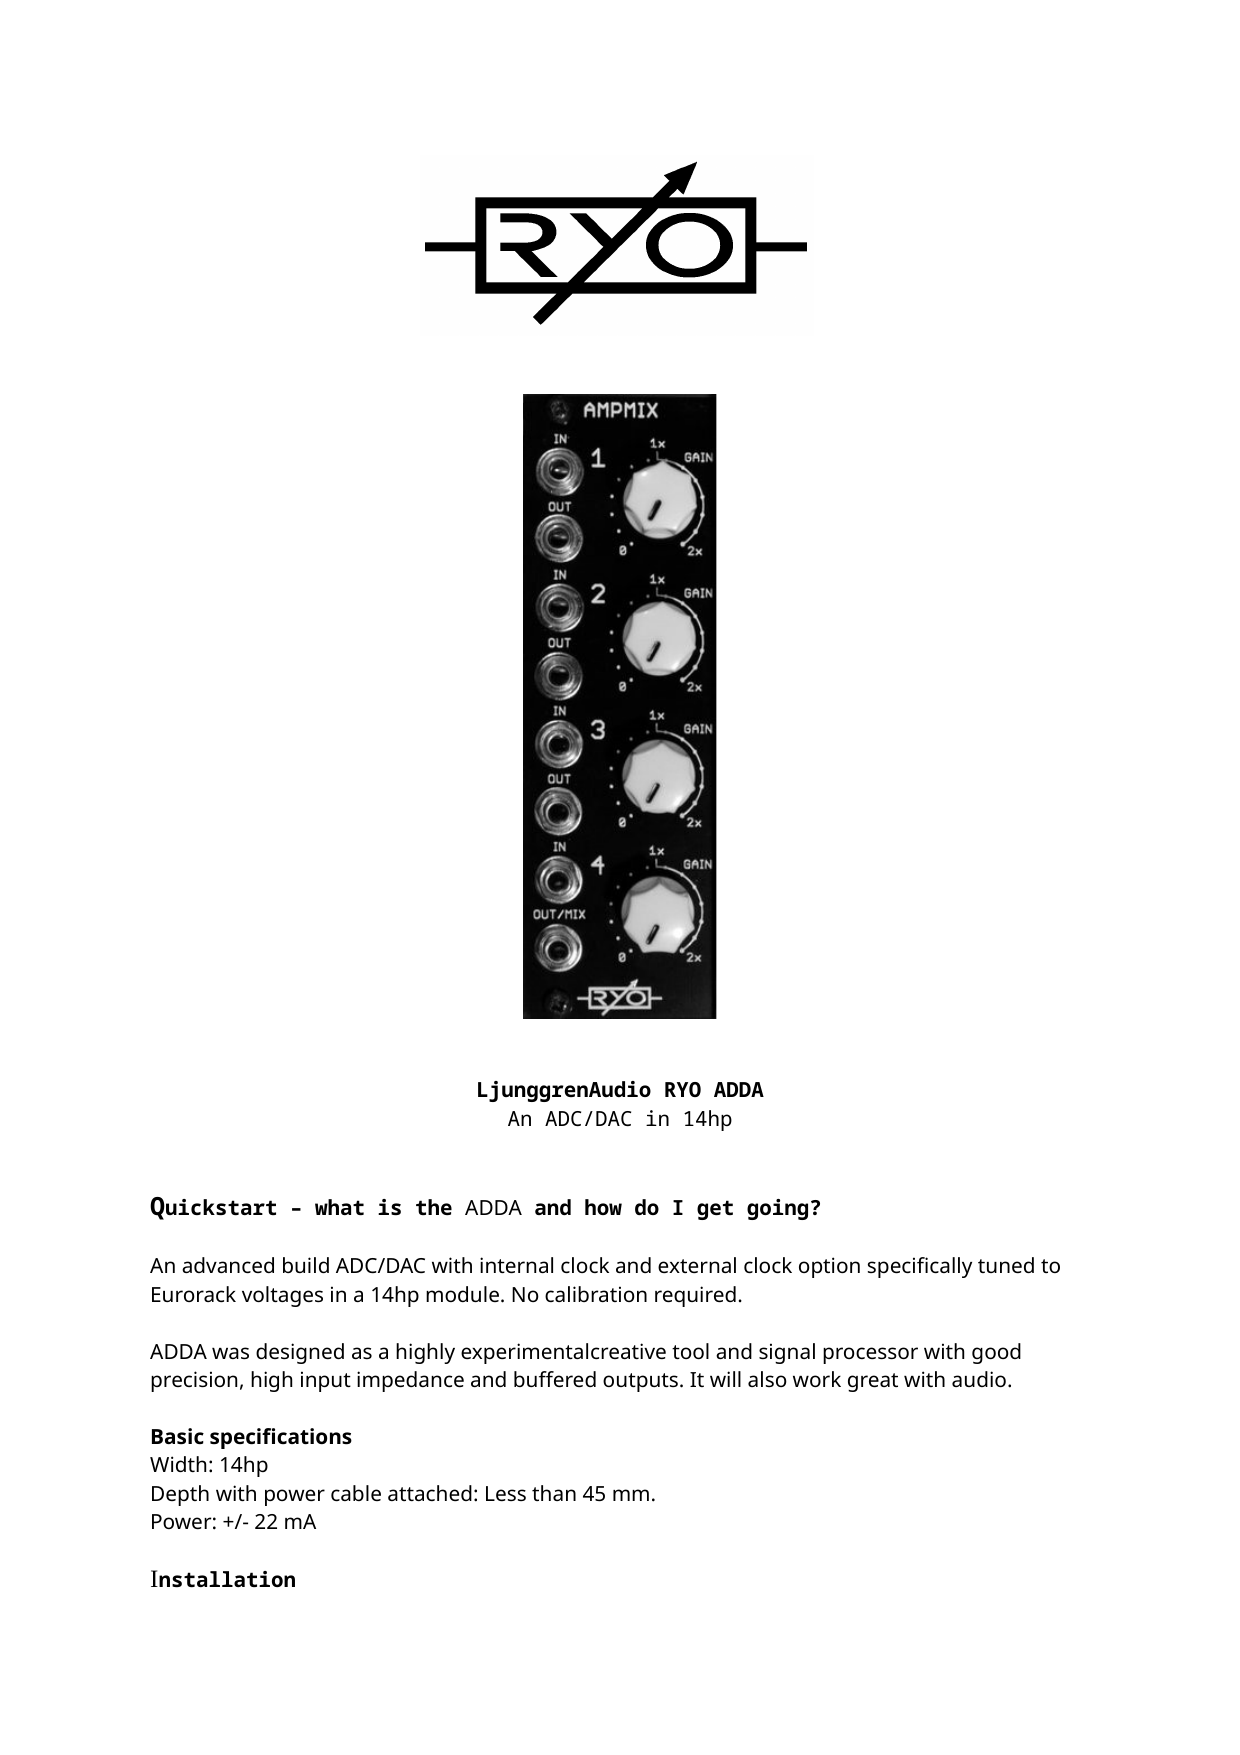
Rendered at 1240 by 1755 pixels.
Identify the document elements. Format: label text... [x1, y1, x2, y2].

picture [420, 155, 814, 336]
text Depth with power cable attached: Less than 45 mm. [150, 1479, 1089, 1507]
text An advanced build ADC/DAC with internal clock and external clock option specifically tuned to Eurorack voltages in a 14hp module. No calibration required. [150, 1251, 1089, 1308]
text Installation [150, 1564, 1089, 1594]
text Quickstart – what is the ADDA and how do I get going? [150, 1189, 1089, 1223]
text LjunggrenAudio RYO ADDA [150, 1075, 1089, 1104]
text Basic specifications [150, 1422, 1089, 1451]
text Width: 14hp [150, 1451, 1089, 1479]
text An ADC/DAC in 14hp [150, 1104, 1089, 1132]
text Power: +/- 22 mA [150, 1507, 1089, 1536]
picture [523, 394, 717, 1019]
text ADDA was designed as a highly experimentalcreative tool and signal processor with good precision, high input impedance and buffered outputs. It will also work great with audio. [150, 1337, 1089, 1394]
